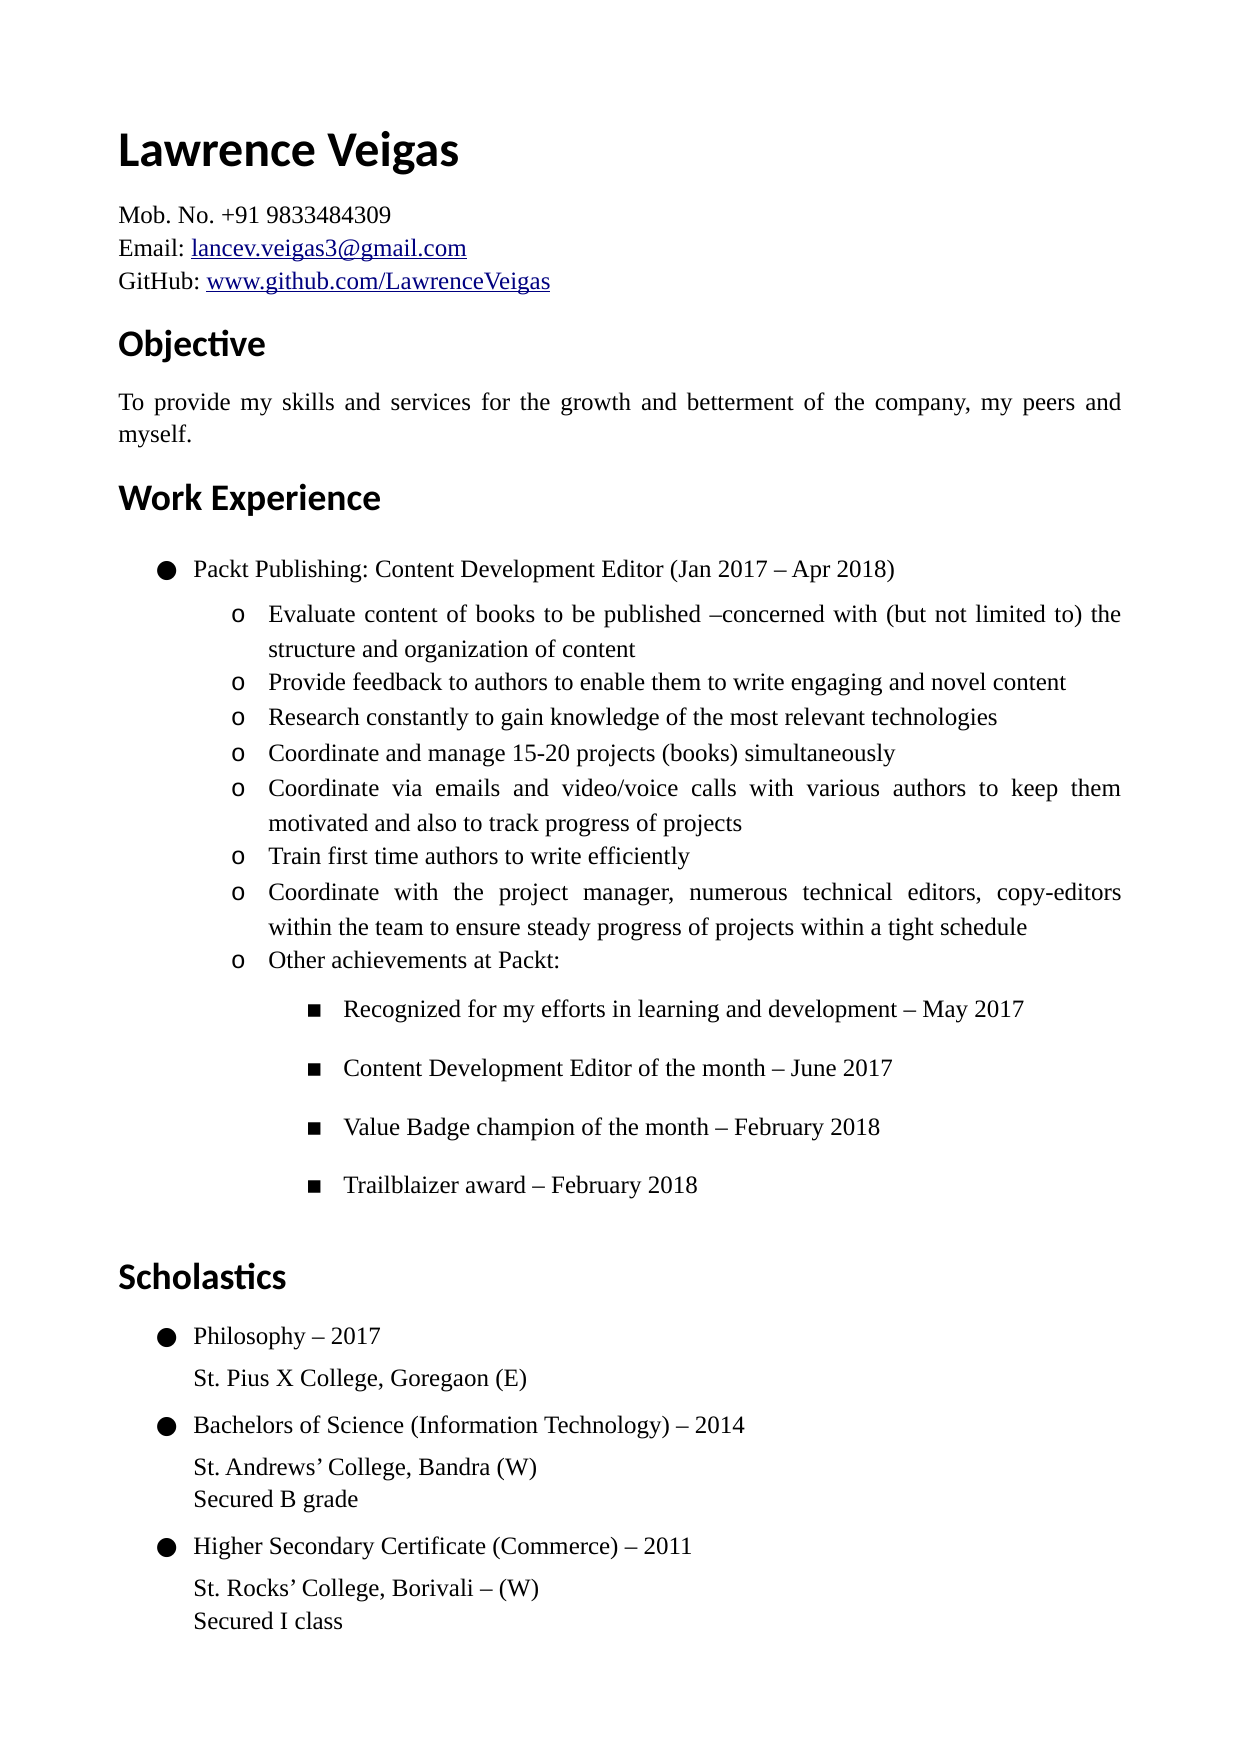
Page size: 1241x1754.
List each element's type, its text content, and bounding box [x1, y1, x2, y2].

text To provide my skills and services for the growth and betterment of the company, my peers and myself. [118, 387, 1122, 448]
list Packt Publishing: Content Development Editor (Jan 2017 – Apr 2018) [156, 540, 1122, 591]
list Philosophy – 2017 St. Pius X College, Goregaon (E) [156, 1307, 1122, 1392]
subtitle Lawrence Veigas [118, 118, 1122, 179]
list Value Badge champion of the month – February 2018 [306, 1098, 1122, 1149]
subtitle Scholastics [118, 1253, 1122, 1299]
list Evaluate content of books to be published –concerned with (but not limited to) the structure and organization of content [231, 599, 1122, 663]
list Train first time authors to write efficiently [231, 841, 1122, 872]
list Recognized for my efforts in learning and development – May 2017 [306, 980, 1122, 1032]
list Trailblaizer award – February 2018 [306, 1157, 1122, 1208]
subtitle Objective [118, 320, 1122, 366]
subtitle Work Experience [118, 473, 1122, 519]
list Provide feedback to authors to enable them to write engaging and novel content [231, 667, 1122, 698]
list Content Development Editor of the month – June 2017 [306, 1039, 1122, 1091]
text Mob. No. +91 9833484309 Email: lancev.veigas3@gmail.com GitHub: www.github.com/LawrenceVeigas [118, 200, 1122, 295]
list Higher Secondary Certificate (Commerce) – 2011 St. Rocks’ College, Borivali – (W) Secured I class [156, 1518, 1122, 1635]
list Bachelors of Science (Information Technology) – 2014 St. Andrews’ College, Bandra (W) Secured B grade [156, 1396, 1122, 1513]
list Coordinate and manage 15-20 projects (books) simultaneously [231, 738, 1122, 769]
list Coordinate via emails and video/voice calls with various authors to keep them motivated and also to track progress of projects [231, 773, 1122, 837]
list Other achievements at Packt: [231, 945, 1122, 976]
list Coordinate with the project manager, numerous technical editors, copy-editors within the team to ensure steady progress of projects within a tight schedule [231, 877, 1122, 941]
list Research constantly to gain knowledge of the most relevant technologies [231, 702, 1122, 733]
